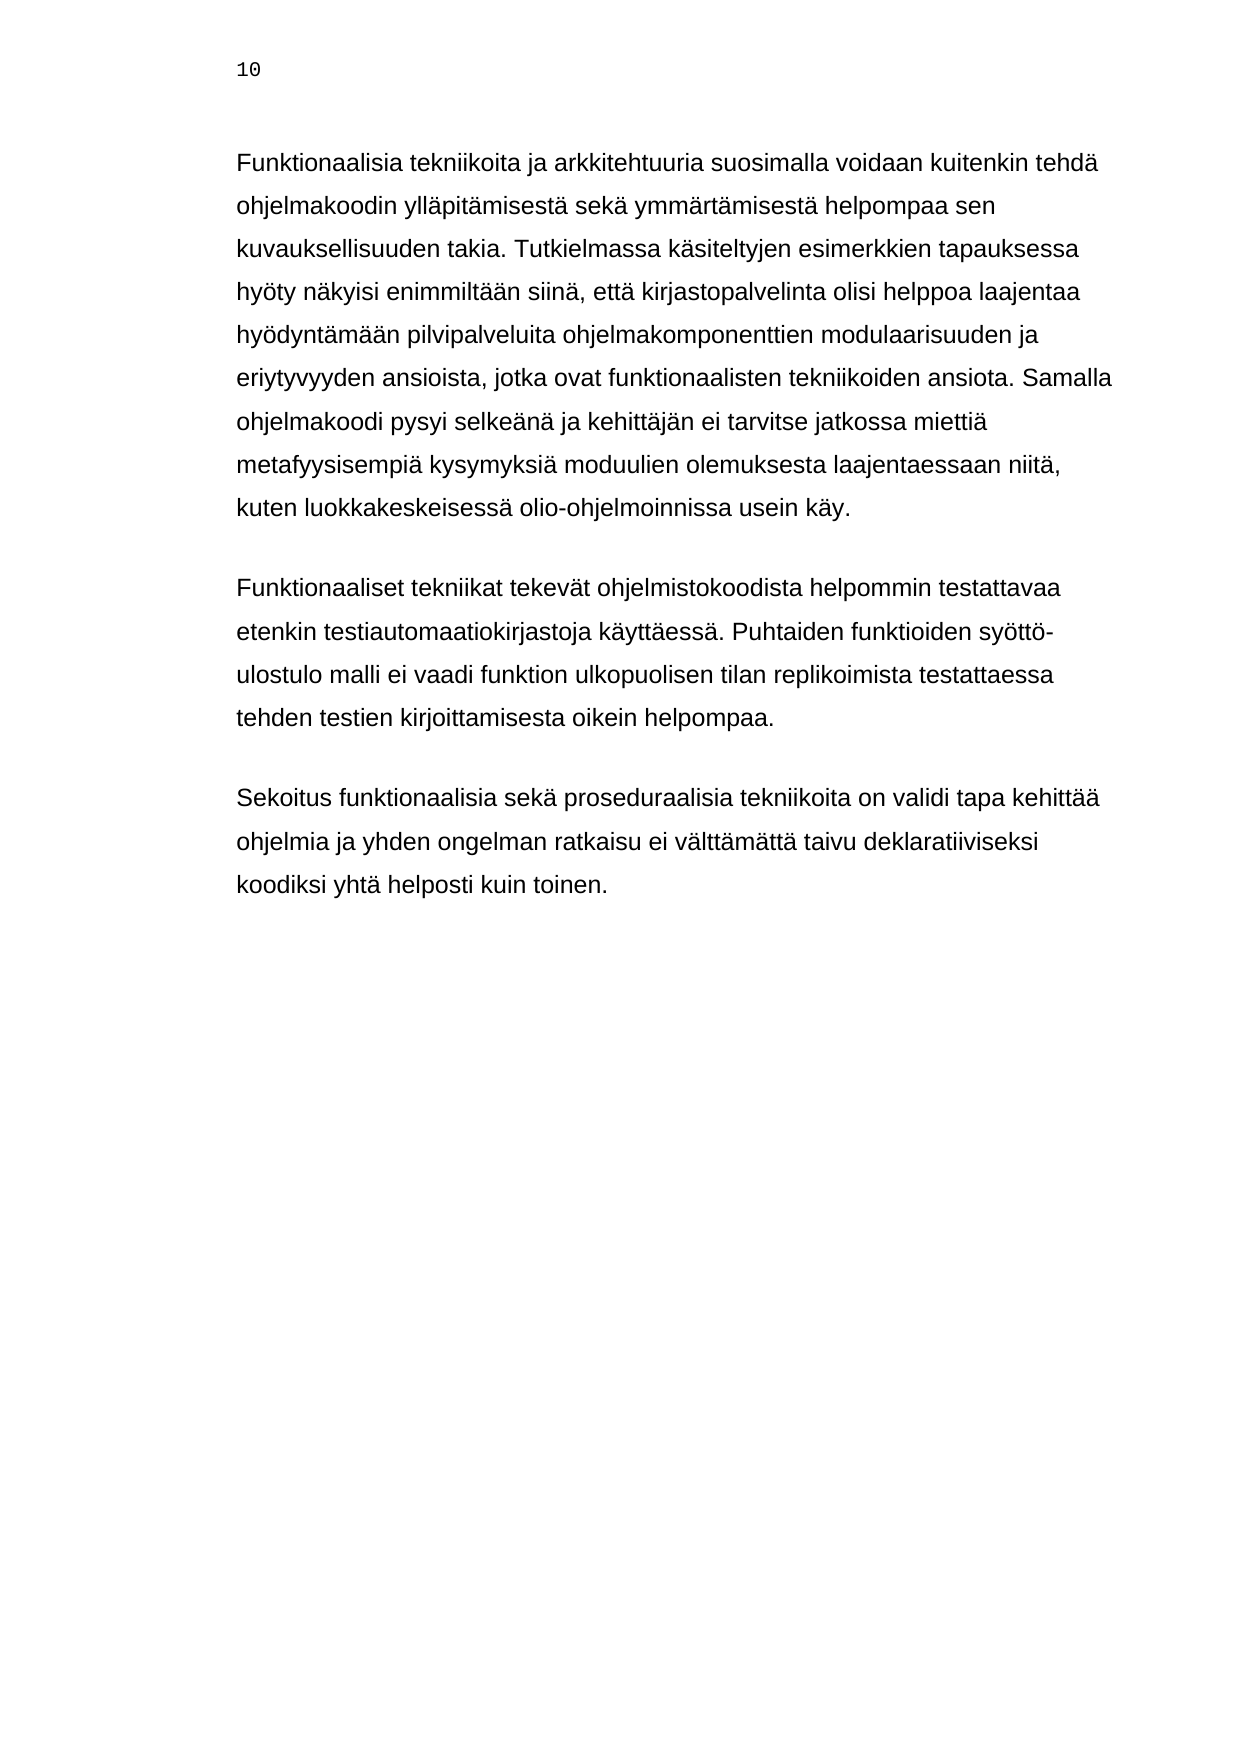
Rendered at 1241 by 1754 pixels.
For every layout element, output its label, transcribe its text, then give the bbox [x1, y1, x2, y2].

text Funktionaalisia tekniikoita ja arkkitehtuuria suosimalla voidaan kuitenkin tehdä ohjelmakoodin ylläpitämisestä sekä ymmärtämisestä helpompaa sen kuvauksellisuuden takia. Tutkielmassa käsiteltyjen esimerkkien tapauksessa hyöty näkyisi enimmiltään siinä, että kirjastopalvelinta olisi helppoa laajentaa hyödyntämään pilvipalveluita ohjelmakomponenttien modulaarisuuden ja eriytyvyyden ansioista, jotka ovat funktionaalisten tekniikoiden ansiota. Samalla ohjelmakoodi pysyi selkeänä ja kehittäjän ei tarvitse jatkossa miettiä metafyysisempiä kysymyksiä moduulien olemuksesta laajentaessaan niitä, kuten luokkakeskeisessä olio-ohjelmoinnissa usein käy. [236, 148, 1122, 521]
text Funktionaaliset tekniikat tekevät ohjelmistokoodista helpommin testattavaa etenkin testiautomaatiokirjastoja käyttäessä. Puhtaiden funktioiden syöttö-ulostulo malli ei vaadi funktion ulkopuolisen tilan replikoimista testattaessa tehden testien kirjoittamisesta oikein helpompaa. [236, 573, 1122, 731]
text Sekoitus funktionaalisia sekä proseduraalisia tekniikoita on validi tapa kehittää ohjelmia ja yhden ongelman ratkaisu ei välttämättä taivu deklaratiiviseksi koodiksi yhtä helposti kuin toinen. [236, 783, 1122, 898]
